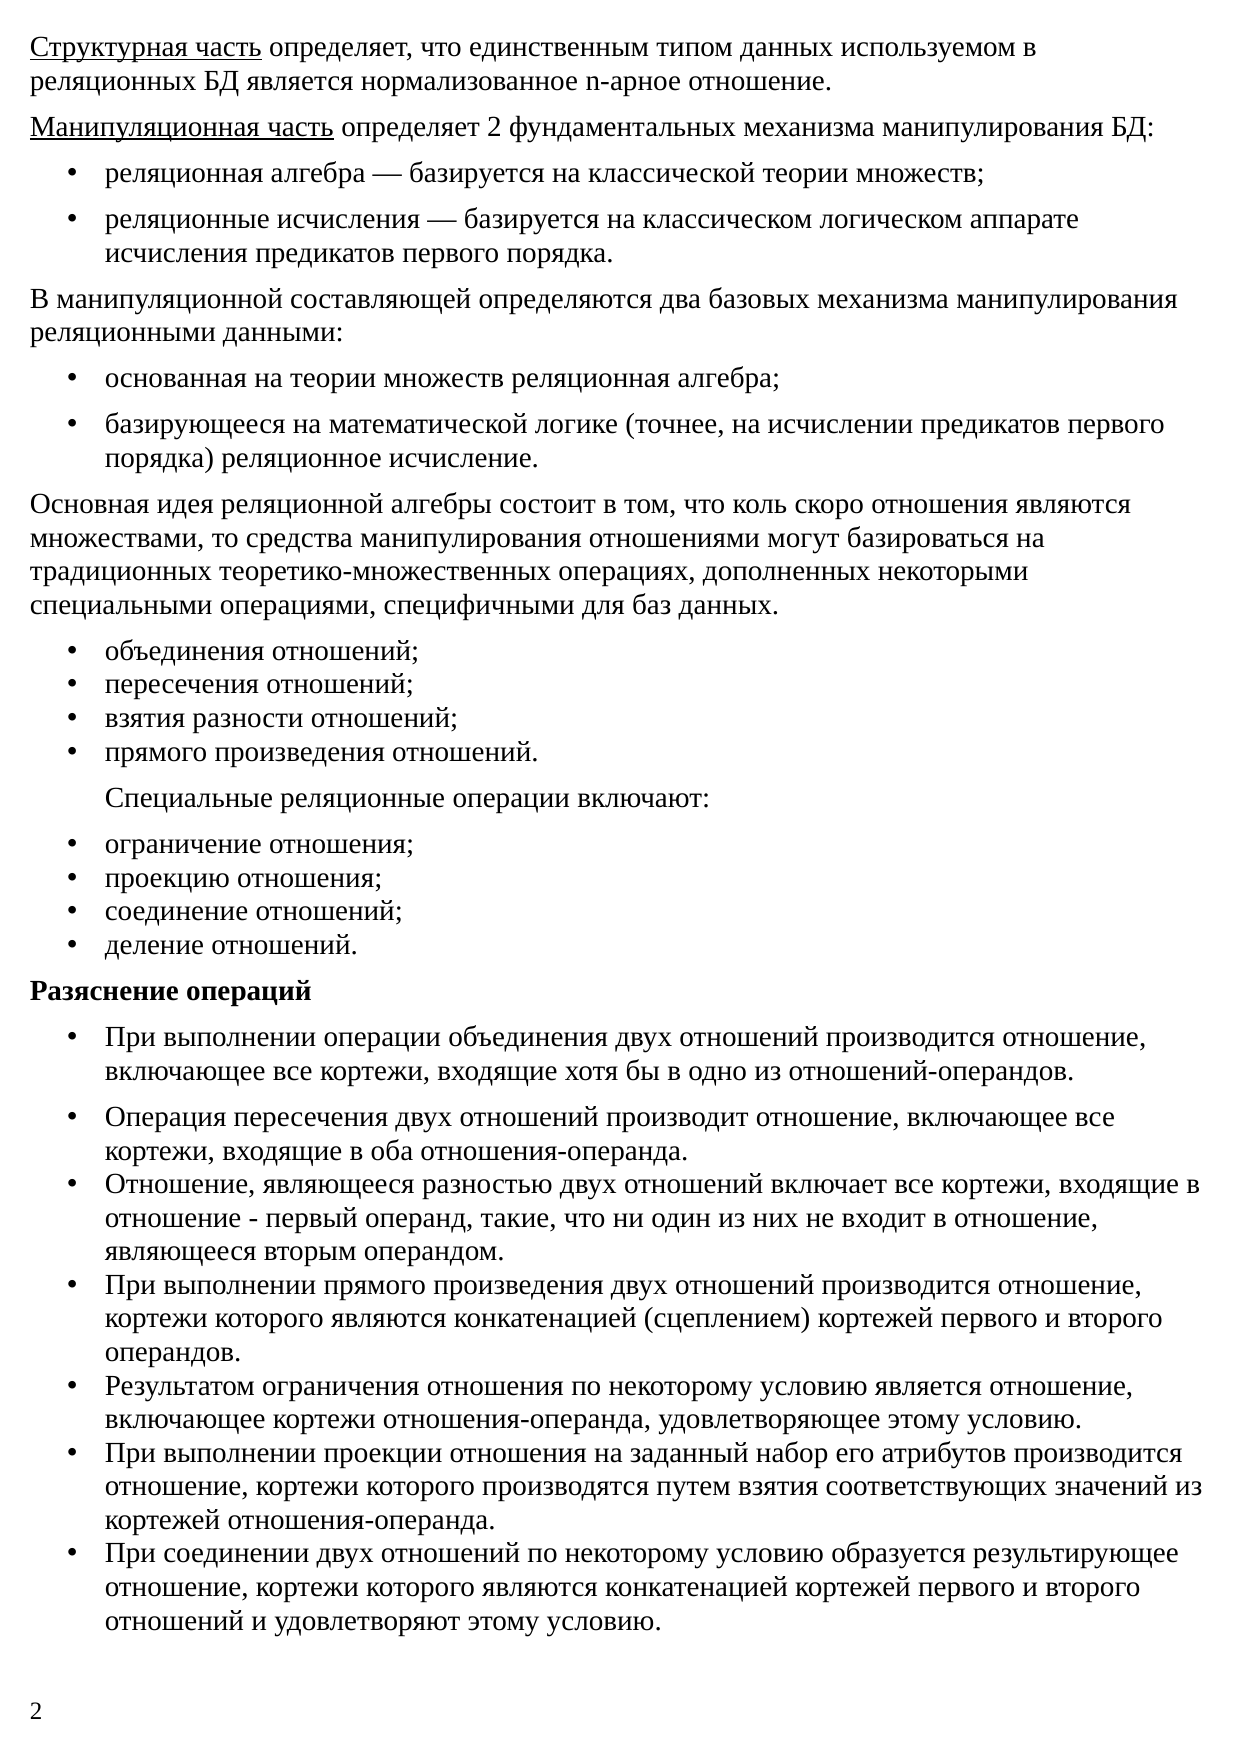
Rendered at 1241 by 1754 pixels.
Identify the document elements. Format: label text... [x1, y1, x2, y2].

list основанная на теории множеств реляционная алгебра; [67, 361, 1211, 394]
list Специальные реляционные операции включают: [67, 780, 1211, 814]
text В манипуляционной составляющей определяются два базовых механизма манипулирования реляционными данными: [29, 281, 1211, 348]
text Основная идея реляционной алгебры состоит в том, что коль скоро отношения являются множествами, то средства манипулирования отношениями могут базироваться на традиционных теоретико-множественных операциях, дополненных некоторыми специальными операциями, специфичными для баз данных. [29, 486, 1211, 621]
list При выполнении прямого произведения двух отношений производится отношение, кортежи которого являются конкатенацией (сцеплением) кортежей первого и второго операндов. [67, 1267, 1211, 1368]
list взятия разности отношений; [67, 700, 1211, 734]
list ограничение отношения; [67, 826, 1211, 860]
list базирующееся на математической логике (точнее, на исчислении предикатов первого порядка) реляционное исчисление. [67, 407, 1211, 474]
list деление отношений. [67, 927, 1211, 961]
list При выполнении операции объединения двух отношений производится отношение, включающее все кортежи, входящие хотя бы в одно из отношений-операндов. [67, 1019, 1211, 1086]
list прямого произведения отношений. [67, 734, 1211, 768]
text Манипуляционная часть определяет 2 фундаментальных механизма манипулирования БД: [29, 109, 1211, 143]
list пересечения отношений; [67, 667, 1211, 700]
list При соединении двух отношений по некоторому условию образуется результирующее отношение, кортежи которого являются конкатенацией кортежей первого и второго отношений и удовлетворяют этому условию. [67, 1536, 1211, 1636]
list объединения отношений; [67, 633, 1211, 667]
text Разяснение операций [29, 973, 1211, 1007]
list реляционные исчисления — базируется на классическом логическом аппарате исчисления предикатов первого порядка. [67, 201, 1211, 268]
list соединение отношений; [67, 893, 1211, 927]
list Операция пересечения двух отношений производит отношение, включающее все кортежи, входящие в оба отношения-операнда. [67, 1099, 1211, 1166]
list проекцию отношения; [67, 860, 1211, 893]
text Структурная часть определяет, что единственным типом данных используемом в реляционных БД является нормализованное n-арное отношение. [29, 29, 1211, 97]
list реляционная алгебра — базируется на классической теории множеств; [67, 155, 1211, 189]
list Отношение, являющееся разностью двух отношений включает все кортежи, входящие в отношение - первый операнд, такие, что ни один из них не входит в отношение, являющееся вторым операндом. [67, 1166, 1211, 1267]
list При выполнении проекции отношения на заданный набор его атрибутов производится отношение, кортежи которого производятся путем взятия соответствующих значений из кортежей отношения-операнда. [67, 1435, 1211, 1536]
list Результатом ограничения отношения по некоторому условию является отношение, включающее кортежи отношения-операнда, удовлетворяющее этому условию. [67, 1368, 1211, 1435]
